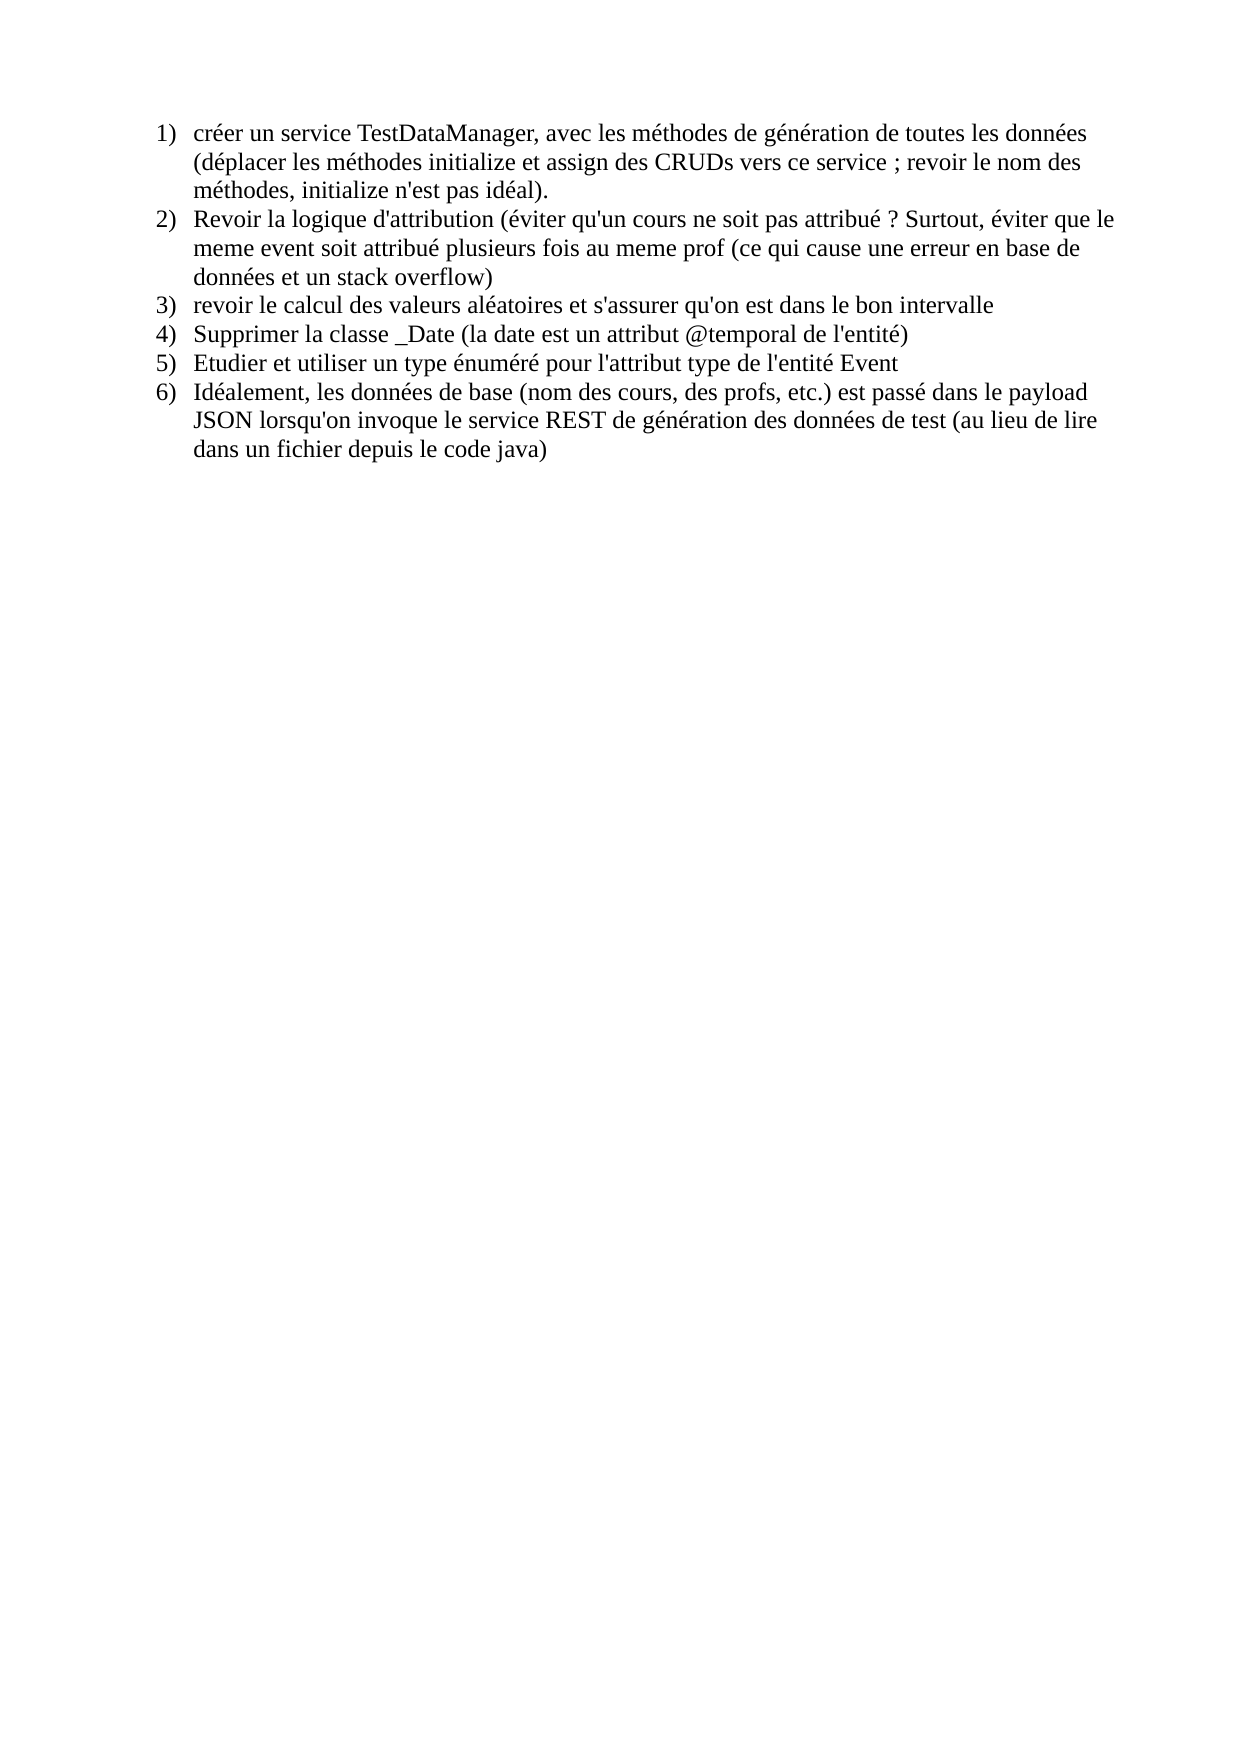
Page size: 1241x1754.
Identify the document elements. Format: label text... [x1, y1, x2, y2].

list revoir le calcul des valeurs aléatoires et s'assurer qu'on est dans le bon intervalle [156, 291, 1122, 319]
list créer un service TestDataManager, avec les méthodes de génération de toutes les données (déplacer les méthodes initialize et assign des CRUDs vers ce service ; revoir le nom des méthodes, initialize n'est pas idéal). [156, 118, 1122, 204]
list Idéalement, les données de base (nom des cours, des profs, etc.) est passé dans le payload JSON lorsqu'on invoque le service REST de génération des données de test (au lieu de lire dans un fichier depuis le code java) [156, 377, 1122, 463]
list Supprimer la classe _Date (la date est un attribut @temporal de l'entité) [156, 319, 1122, 348]
list Revoir la logique d'attribution (éviter qu'un cours ne soit pas attribué ? Surtout, éviter que le meme event soit attribué plusieurs fois au meme prof (ce qui cause une erreur en base de données et un stack overflow) [156, 204, 1122, 291]
list Etudier et utiliser un type énuméré pour l'attribut type de l'entité Event [156, 348, 1122, 377]
